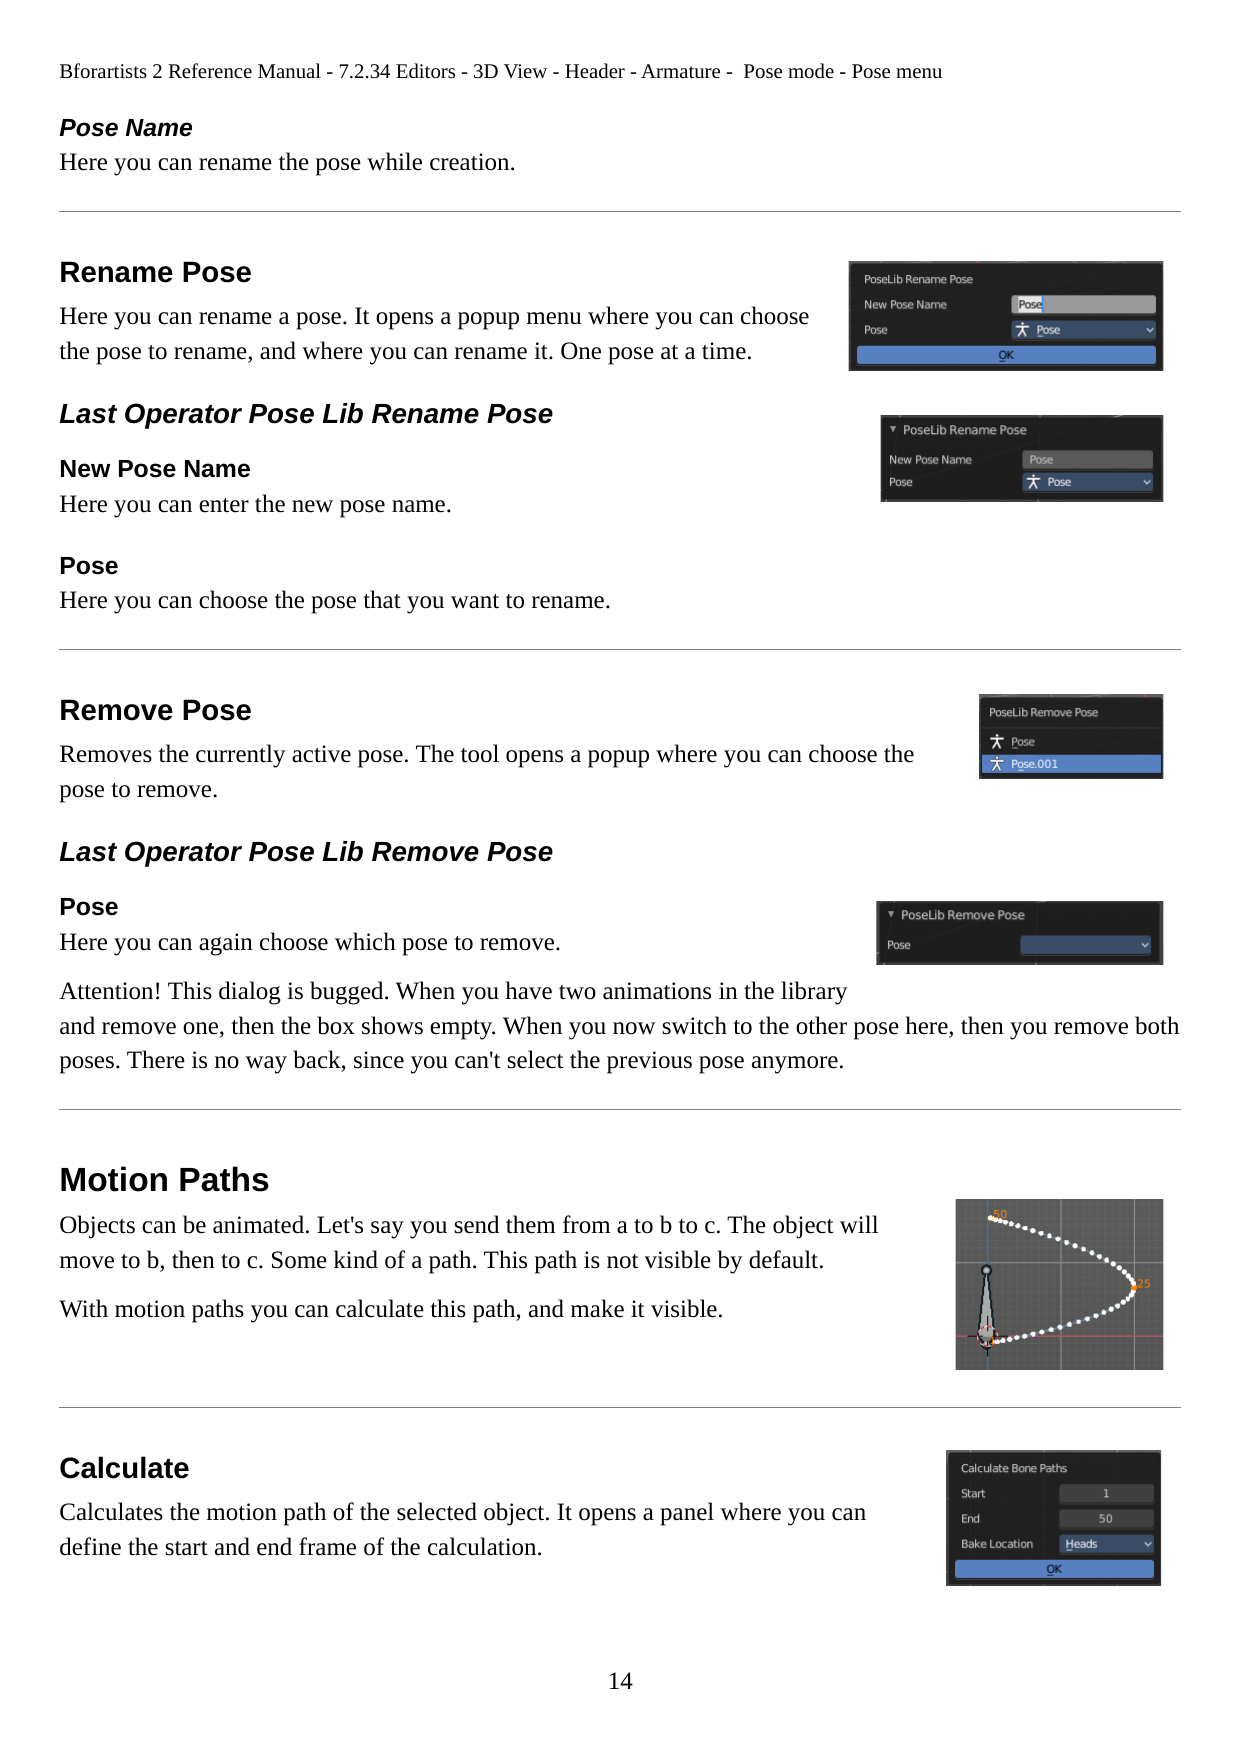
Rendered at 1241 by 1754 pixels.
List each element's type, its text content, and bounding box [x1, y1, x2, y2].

subtitle Pose Name [59, 113, 1181, 141]
picture [955, 1199, 1164, 1370]
picture [848, 261, 1164, 371]
subtitle Last Operator Pose Lib Remove Pose [59, 836, 1181, 867]
text Here you can enter the new pose name. [59, 489, 1181, 518]
text Here you can rename a pose. It opens a popup menu where you can choose the pose to rename, and where you can rename it. One pose at a time. [59, 301, 848, 365]
text Attention! This dialog is bugged. When you have two animations in the library and remove one, then the box shows empty. When you now switch to the other pose here, then you remove both poses. There is no way back, since you can't select the previous pose anymore. [59, 976, 1181, 1074]
picture [880, 415, 1164, 502]
subtitle [1164, 454, 1181, 483]
picture [876, 901, 1164, 965]
picture [979, 694, 1164, 779]
text Here you can choose the pose that you want to rename. [59, 586, 1181, 614]
subtitle Remove Pose [59, 693, 1181, 727]
subtitle Pose [59, 892, 1181, 921]
subtitle Motion Paths [59, 1159, 1181, 1198]
subtitle Last Operator Pose Lib Rename Pose [59, 397, 1181, 429]
picture [946, 1450, 1162, 1586]
subtitle Rename Pose [59, 255, 1181, 289]
text Here you can rename the pose while creation. [59, 147, 1181, 176]
subtitle [1162, 1451, 1181, 1485]
text Objects can be animated. Let's say you send them from a to b to c. The object will move to b, then to c. Some kind of a path. This path is not visible by default. [59, 1211, 955, 1274]
text Removes the currently active pose. The tool opens a popup where you can choose the pose to remove. [59, 739, 1181, 803]
text With motion paths you can calculate this path, and make it visible. [59, 1294, 955, 1323]
subtitle Calculate [59, 1451, 946, 1485]
text Calculates the motion path of the selected object. It opens a panel where you can define the start and end frame of the calculation. [59, 1497, 946, 1560]
subtitle New Pose Name [59, 454, 880, 483]
subtitle Pose [59, 551, 1181, 579]
text Here you can again choose which pose to remove. [59, 927, 876, 956]
